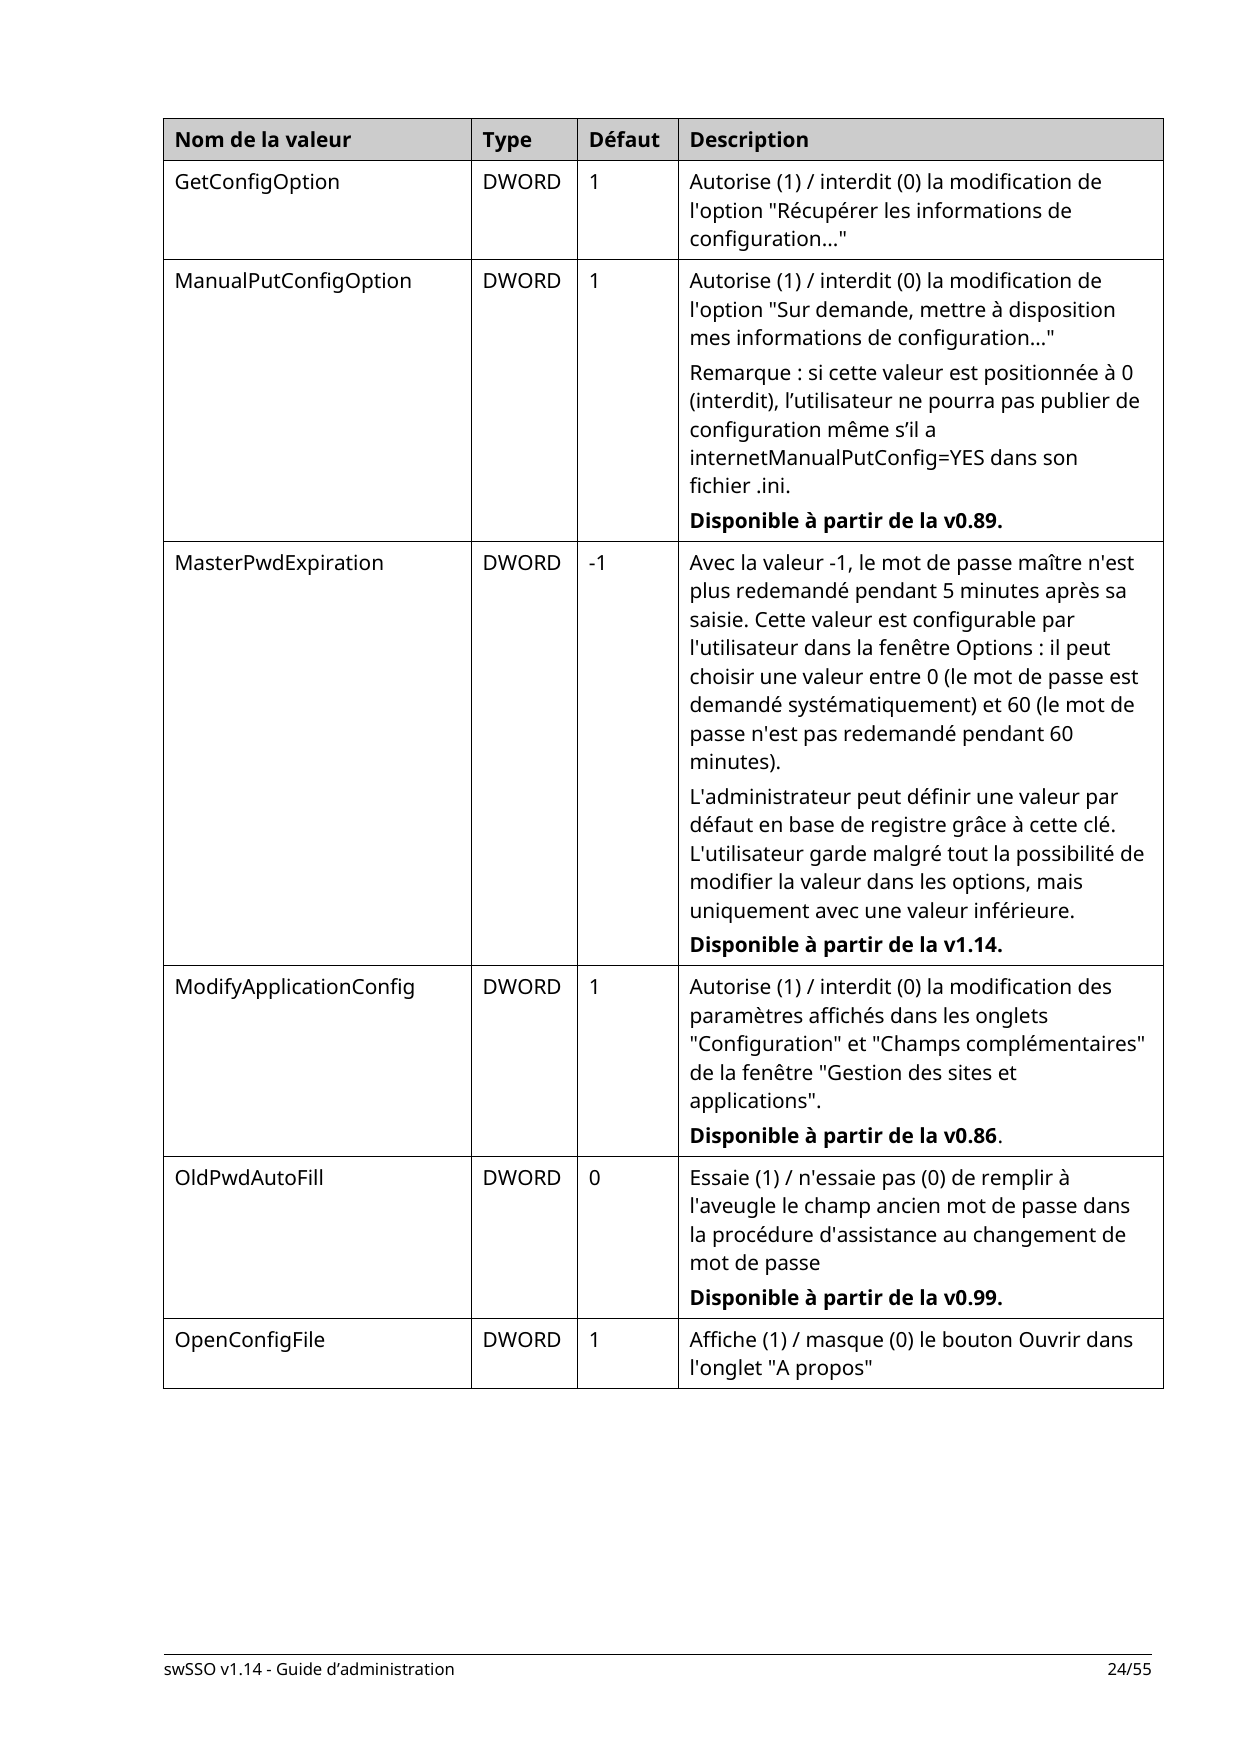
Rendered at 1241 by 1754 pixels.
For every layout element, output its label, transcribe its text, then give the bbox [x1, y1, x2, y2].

table_cell ManualPutConfigOption [164, 260, 471, 541]
table_cell Avec la valeur -1, le mot de passe maître n'est plus redemandé pendant 5 minutes après sa saisie. Cette valeur est configurable par l'utilisateur dans la fenêtre Options : il peut choisir une valeur entre 0 (le mot de passe est demandé systématiquement) et 60 (le mot de passe n'est pas redemandé pendant 60 minutes). L'administrateur peut définir une valeur par défaut en base de registre grâce à cette clé. L'utilisateur garde malgré tout la possibilité de modifier la valeur dans les options, mais uniquement avec une valeur inférieure. Disponible à partir de la v1.14. [679, 542, 1163, 965]
table_cell DWORD [472, 161, 577, 259]
table_cell 1 [578, 966, 678, 1156]
table_cell Affiche (1) / masque (0) le bouton Ouvrir dans l'onglet "A propos" [679, 1319, 1163, 1388]
table_cell 1 [578, 1319, 678, 1388]
table_header Nom de la valeur [164, 119, 471, 160]
table_cell OpenConfigFile [164, 1319, 471, 1388]
table_cell 0 [578, 1157, 678, 1317]
table_cell Autorise (1) / interdit (0) la modification des paramètres affichés dans les onglets "Configuration" et "Champs complémentaires" de la fenêtre "Gestion des sites et applications". Disponible à partir de la v0.86. [679, 966, 1163, 1156]
table_cell 1 [578, 161, 678, 259]
table_cell ModifyApplicationConfig [164, 966, 471, 1156]
table_cell GetConfigOption [164, 161, 471, 259]
table_cell DWORD [472, 260, 577, 541]
table_header Type [472, 119, 577, 160]
table_header Description [679, 119, 1163, 160]
table_cell DWORD [472, 542, 577, 965]
table_cell DWORD [472, 966, 577, 1156]
table_header Défaut [578, 119, 678, 160]
table_cell DWORD [472, 1157, 577, 1317]
table_cell DWORD [472, 1319, 577, 1388]
table_cell 1 [578, 260, 678, 541]
table_cell Autorise (1) / interdit (0) la modification de l'option "Récupérer les informations de configuration..." [679, 161, 1163, 259]
table_cell Essaie (1) / n'essaie pas (0) de remplir à l'aveugle le champ ancien mot de passe dans la procédure d'assistance au changement de mot de passe Disponible à partir de la v0.99. [679, 1157, 1163, 1317]
table_cell OldPwdAutoFill [164, 1157, 471, 1317]
table_cell Autorise (1) / interdit (0) la modification de l'option "Sur demande, mettre à disposition mes informations de configuration…" Remarque : si cette valeur est positionnée à 0 (interdit), l’utilisateur ne pourra pas publier de configuration même s’il a internetManualPutConfig=YES dans son fichier .ini. Disponible à partir de la v0.89. [679, 260, 1163, 541]
table_cell MasterPwdExpiration [164, 542, 471, 965]
table_cell -1 [578, 542, 678, 965]
